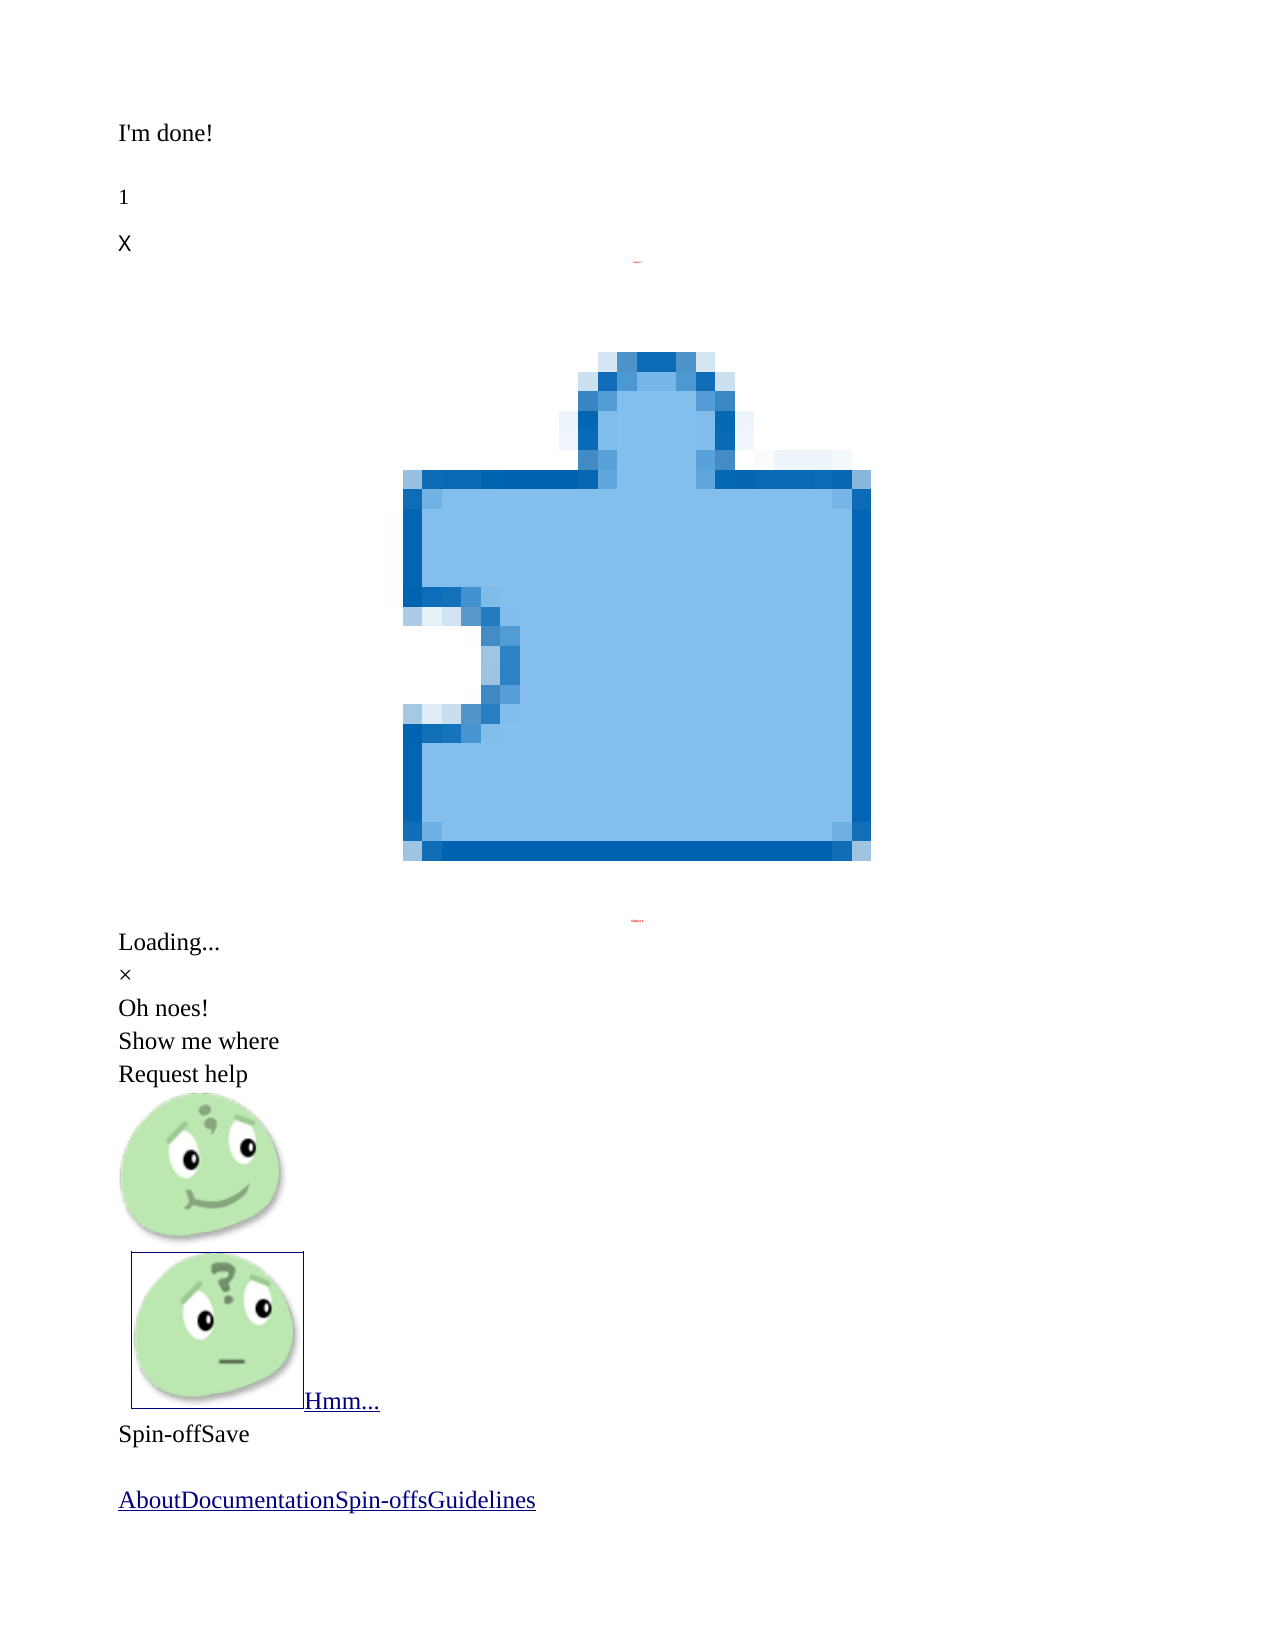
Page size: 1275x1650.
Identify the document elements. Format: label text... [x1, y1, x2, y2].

text Show me where [118, 1026, 1157, 1055]
text I'm done! [118, 118, 1157, 147]
text × [118, 960, 1157, 989]
picture [118, 1092, 289, 1247]
text Oh noes! [118, 993, 1157, 1022]
text Spin-offSave [118, 1419, 1157, 1448]
text AboutDocumentationSpin-offsGuidelines [118, 1485, 1157, 1514]
text X [118, 228, 1157, 257]
text 1 [118, 184, 1157, 209]
text Hmm... [131, 1251, 1157, 1414]
text Request help [118, 1059, 1157, 1088]
text Loading... [118, 927, 1157, 956]
picture [132, 1253, 303, 1408]
